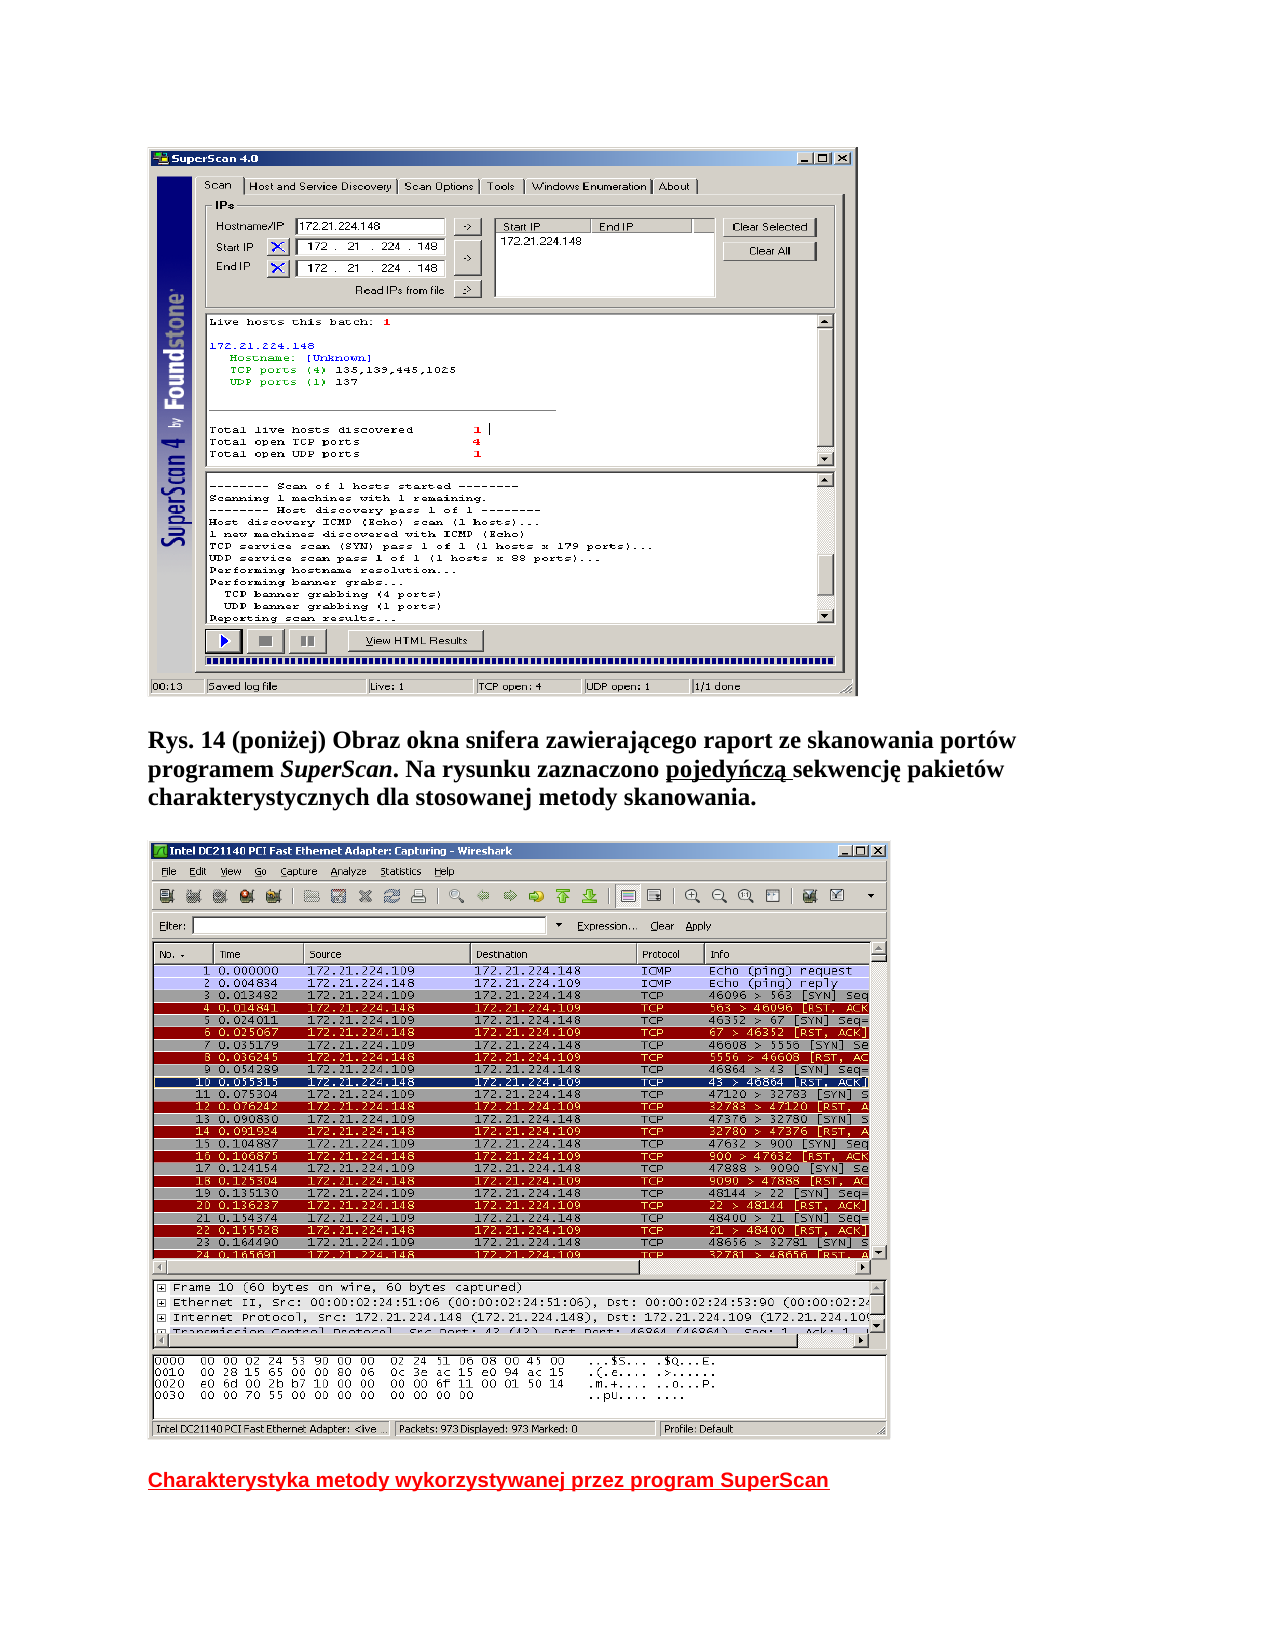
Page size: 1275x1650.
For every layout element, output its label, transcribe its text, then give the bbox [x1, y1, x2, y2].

text Charakterystyka metody wykorzystywanej przez program SuperScan [148, 1468, 1127, 1492]
picture [147, 840, 891, 1440]
picture [147, 147, 858, 697]
text Rys. 14 (poniżej) Obraz okna snifera zawierającego raport ze skanowania portów programem SuperScan. Na rysunku zaznaczono pojedyńczą sekwencję pakietów charakterystycznych dla stosowanej metody skanowania. [148, 725, 1127, 811]
